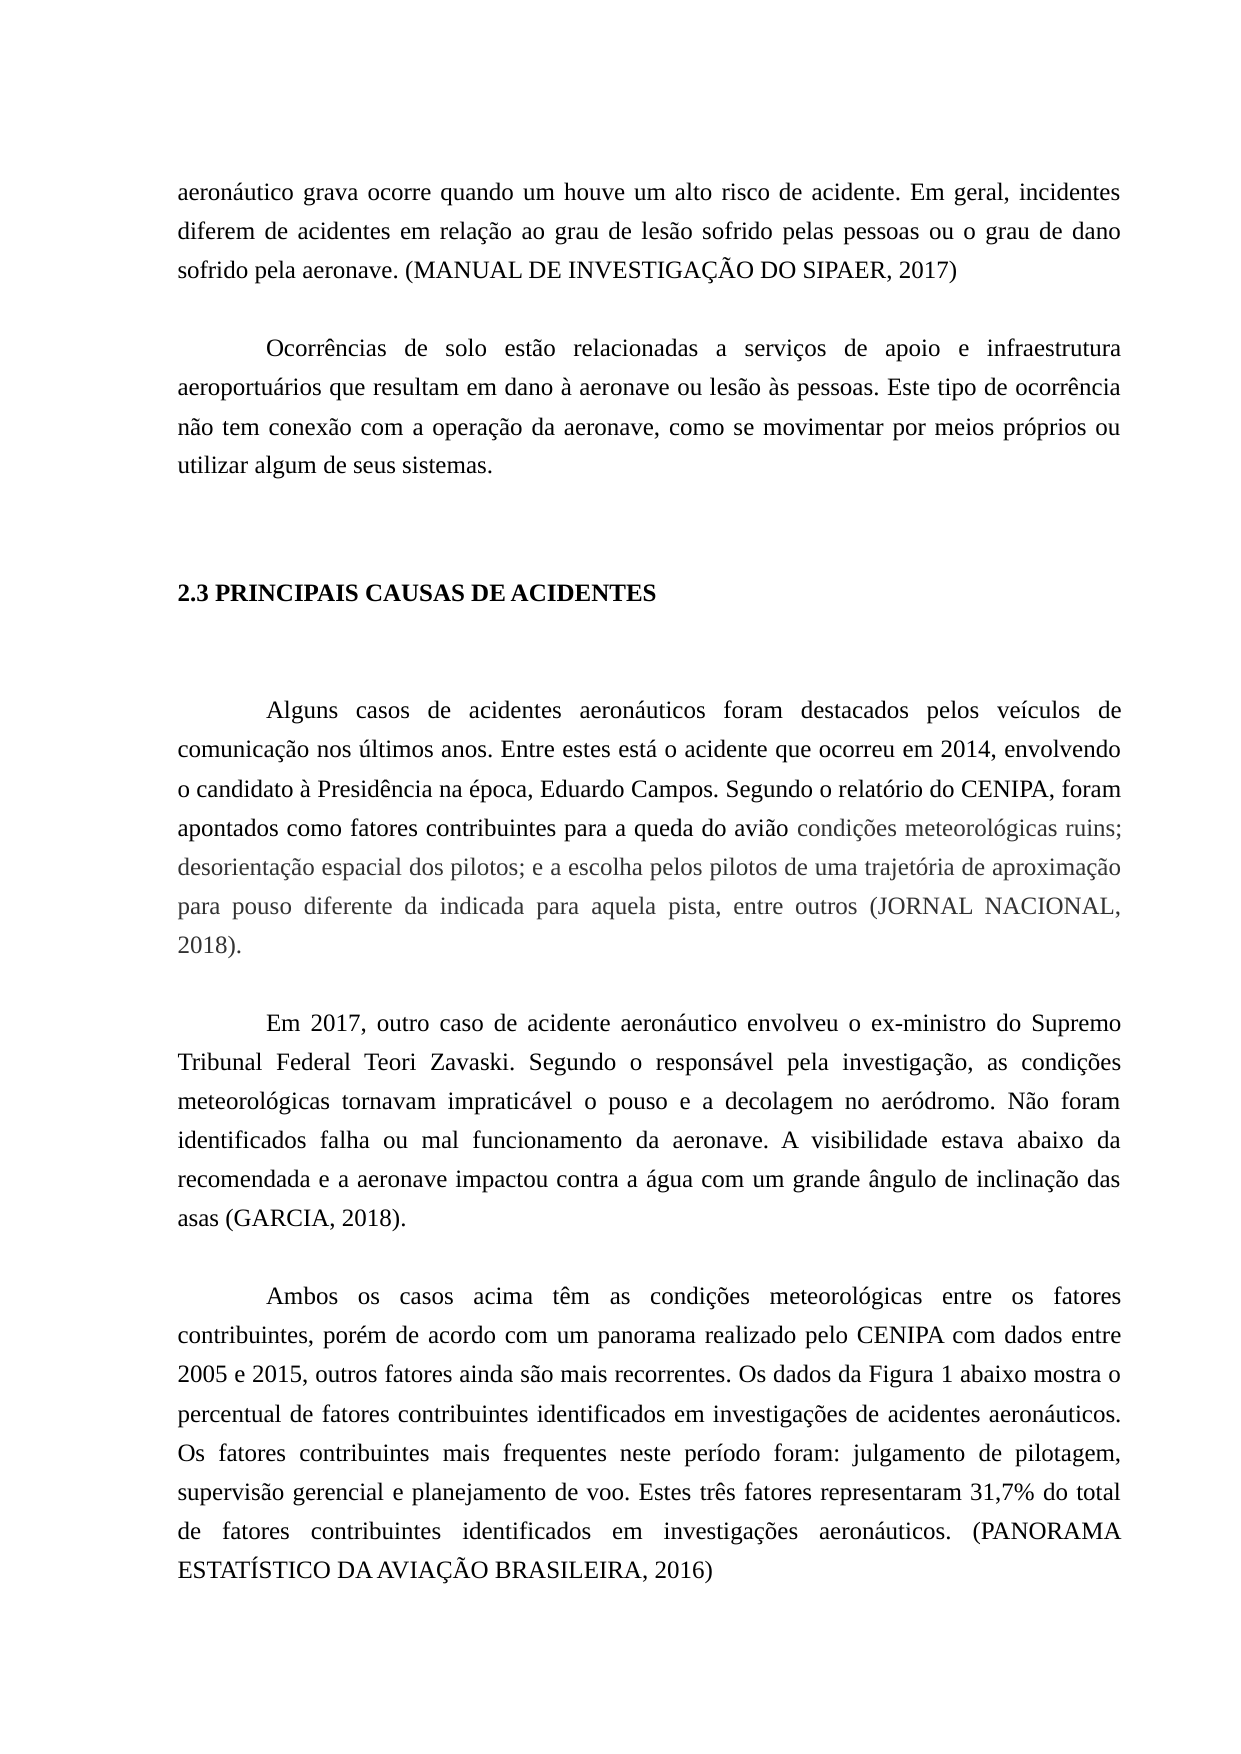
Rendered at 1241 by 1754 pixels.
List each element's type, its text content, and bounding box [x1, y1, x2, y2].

text Alguns casos de acidentes aeronáuticos foram destacados pelos veículos de comunicação nos últimos anos. Entre estes está o acidente que ocorreu em 2014, envolvendo o candidato à Presidência na época, Eduardo Campos. Segundo o relatório do CENIPA, foram apontados como fatores contribuintes para a queda do avião condições meteorológicas ruins; desorientação espacial dos pilotos; e a escolha pelos pilotos de uma trajetória de aproximação para pouso diferente da indicada para aquela pista, entre outros (JORNAL NACIONAL, 2018). [177, 696, 1122, 959]
subtitle Principais Causas de Acidentes [177, 578, 1122, 607]
text Ambos os casos acima têm as condições meteorológicas entre os fatores contribuintes, porém de acordo com um panorama realizado pelo CENIPA com dados entre 2005 e 2015, outros fatores ainda são mais recorrentes. Os dados da Figura 1 abaixo mostra o percentual de fatores contribuintes identificados em investigações de acidentes aeronáuticos. Os fatores contribuintes mais frequentes neste período foram: julgamento de pilotagem, supervisão gerencial e planejamento de voo. Estes três fatores representaram 31,7% do total de fatores contribuintes identificados em investigações aeronáuticos. (PANORAMA ESTATÍSTICO DA AVIAÇÃO BRASILEIRA, 2016) [177, 1281, 1122, 1584]
text Ocorrências de solo estão relacionadas a serviços de apoio e infraestrutura aeroportuários que resultam em dano à aeronave ou lesão às pessoas. Este tipo de ocorrência não tem conexão com a operação da aeronave, como se movimentar por meios próprios ou utilizar algum de seus sistemas. [177, 333, 1122, 479]
text Em 2017, outro caso de acidente aeronáutico envolveu o ex-ministro do Supremo Tribunal Federal Teori Zavaski. Segundo o responsável pela investigação, as condições meteorológicas tornavam impraticável o pouso e a decolagem no aeródromo. Não foram identificados falha ou mal funcionamento da aeronave. A visibilidade estava abaixo da recomendada e a aeronave impactou contra a água com um grande ângulo de inclinação das asas (GARCIA, 2018). [177, 1008, 1122, 1232]
text aeronáutico grava ocorre quando um houve um alto risco de acidente. Em geral, incidentes diferem de acidentes em relação ao grau de lesão sofrido pelas pessoas ou o grau de dano sofrido pela aeronave. (MANUAL DE INVESTIGAÇÃO DO SIPAER, 2017) [177, 177, 1122, 284]
